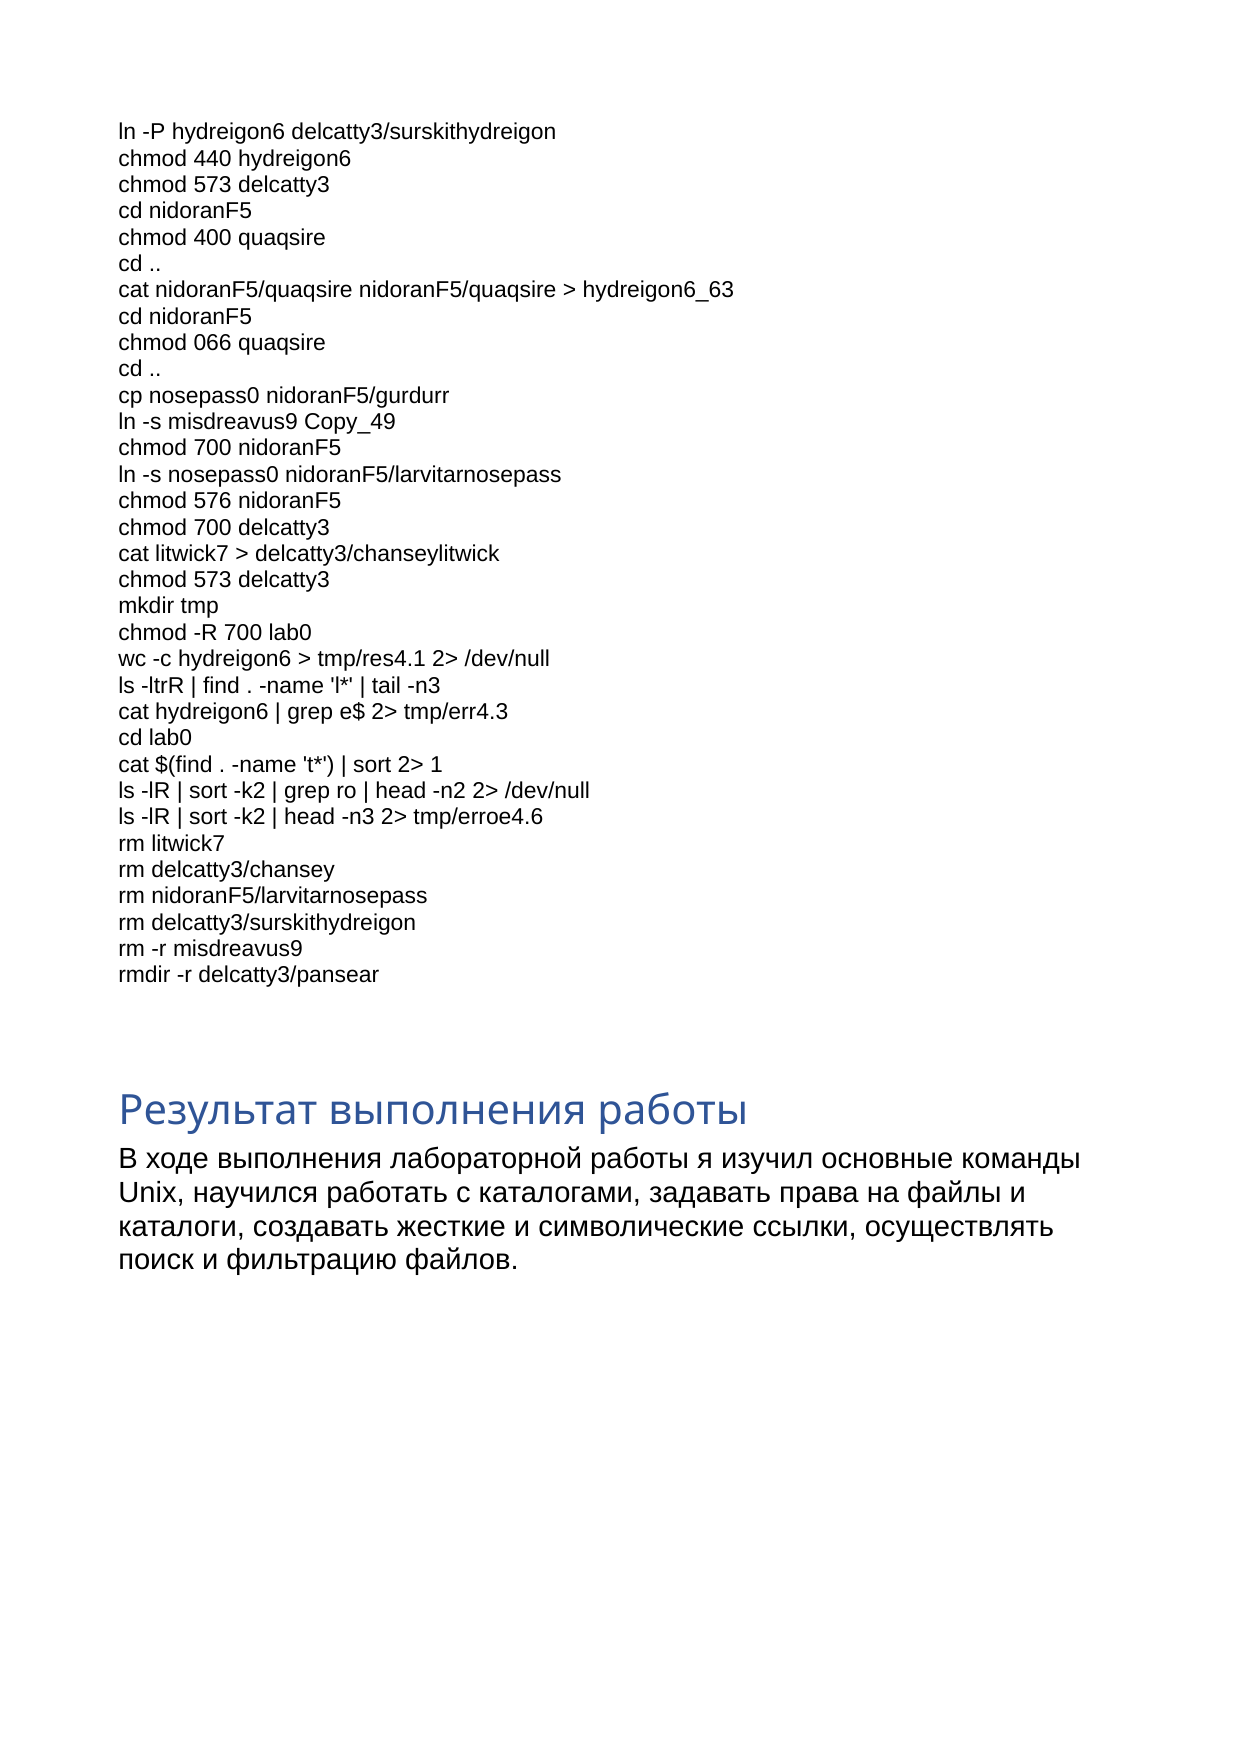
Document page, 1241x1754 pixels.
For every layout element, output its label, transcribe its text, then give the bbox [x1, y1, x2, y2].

text rm delcatty3/surskithydreigon [118, 909, 1122, 935]
text cat litwick7 > delcatty3/chanseylitwick [118, 540, 1122, 566]
text cat hydreigon6 | grep е$ 2> tmp/err4.3 [118, 698, 1122, 724]
text ls -lR | sort -k2 | head -n3 2> tmp/erroe4.6 [118, 803, 1122, 830]
text cp nosepass0 nidoranF5/gurdurr [118, 382, 1122, 408]
text rm delcatty3/chansey [118, 856, 1122, 882]
text rmdir -r delcatty3/pansear [118, 961, 1122, 988]
text wc -c hydreigon6 > tmp/res4.1 2> /dev/null [118, 645, 1122, 672]
text В ходе выполнения лабораторной работы я изучил основные команды Unix, научился работать с каталогами, задавать права на файлы и каталоги, создавать жесткие и символические ссылки, осуществлять поиск и фильтрацию файлов. [118, 1137, 1122, 1276]
text chmod 400 quaqsire [118, 223, 1122, 250]
subtitle Результат выполнения работы [118, 1080, 1122, 1137]
text rm nidoranF5/larvitarnosepass [118, 882, 1122, 909]
text cd lab0 [118, 724, 1122, 751]
text chmod 576 nidoranF5 [118, 487, 1122, 513]
text chmod 440 hydreigon6 [118, 144, 1122, 171]
text ls -ltrR | find . -name 'l*' | tail -n3 [118, 672, 1122, 698]
text ln -P hydreigon6 delcatty3/surskithydreigon [118, 118, 1122, 144]
text chmod 573 delcatty3 [118, 171, 1122, 197]
text mkdir tmp [118, 592, 1122, 619]
text rm -r misdreavus9 [118, 935, 1122, 961]
text ls -lR | sort -k2 | grep ro | head -n2 2> /dev/null [118, 777, 1122, 803]
text cd nidoranF5 [118, 303, 1122, 329]
text ln -s misdreavus9 Copy_49 [118, 408, 1122, 434]
text cd .. [118, 355, 1122, 382]
text chmod 700 nidoranF5 [118, 434, 1122, 461]
text chmod -R 700 lab0 [118, 619, 1122, 645]
text chmod 066 quaqsire [118, 329, 1122, 355]
text cd .. [118, 250, 1122, 276]
text cat nidoranF5/quaqsire nidoranF5/quaqsire > hydreigon6_63 [118, 276, 1122, 303]
text cd nidoranF5 [118, 197, 1122, 223]
text cat $(find . -name 't*') | sort 2> 1 [118, 751, 1122, 777]
text rm litwick7 [118, 830, 1122, 856]
text ln -s nosepass0 nidoranF5/larvitarnosepass [118, 461, 1122, 487]
text chmod 573 delcatty3 [118, 566, 1122, 592]
text chmod 700 delcatty3 [118, 513, 1122, 540]
